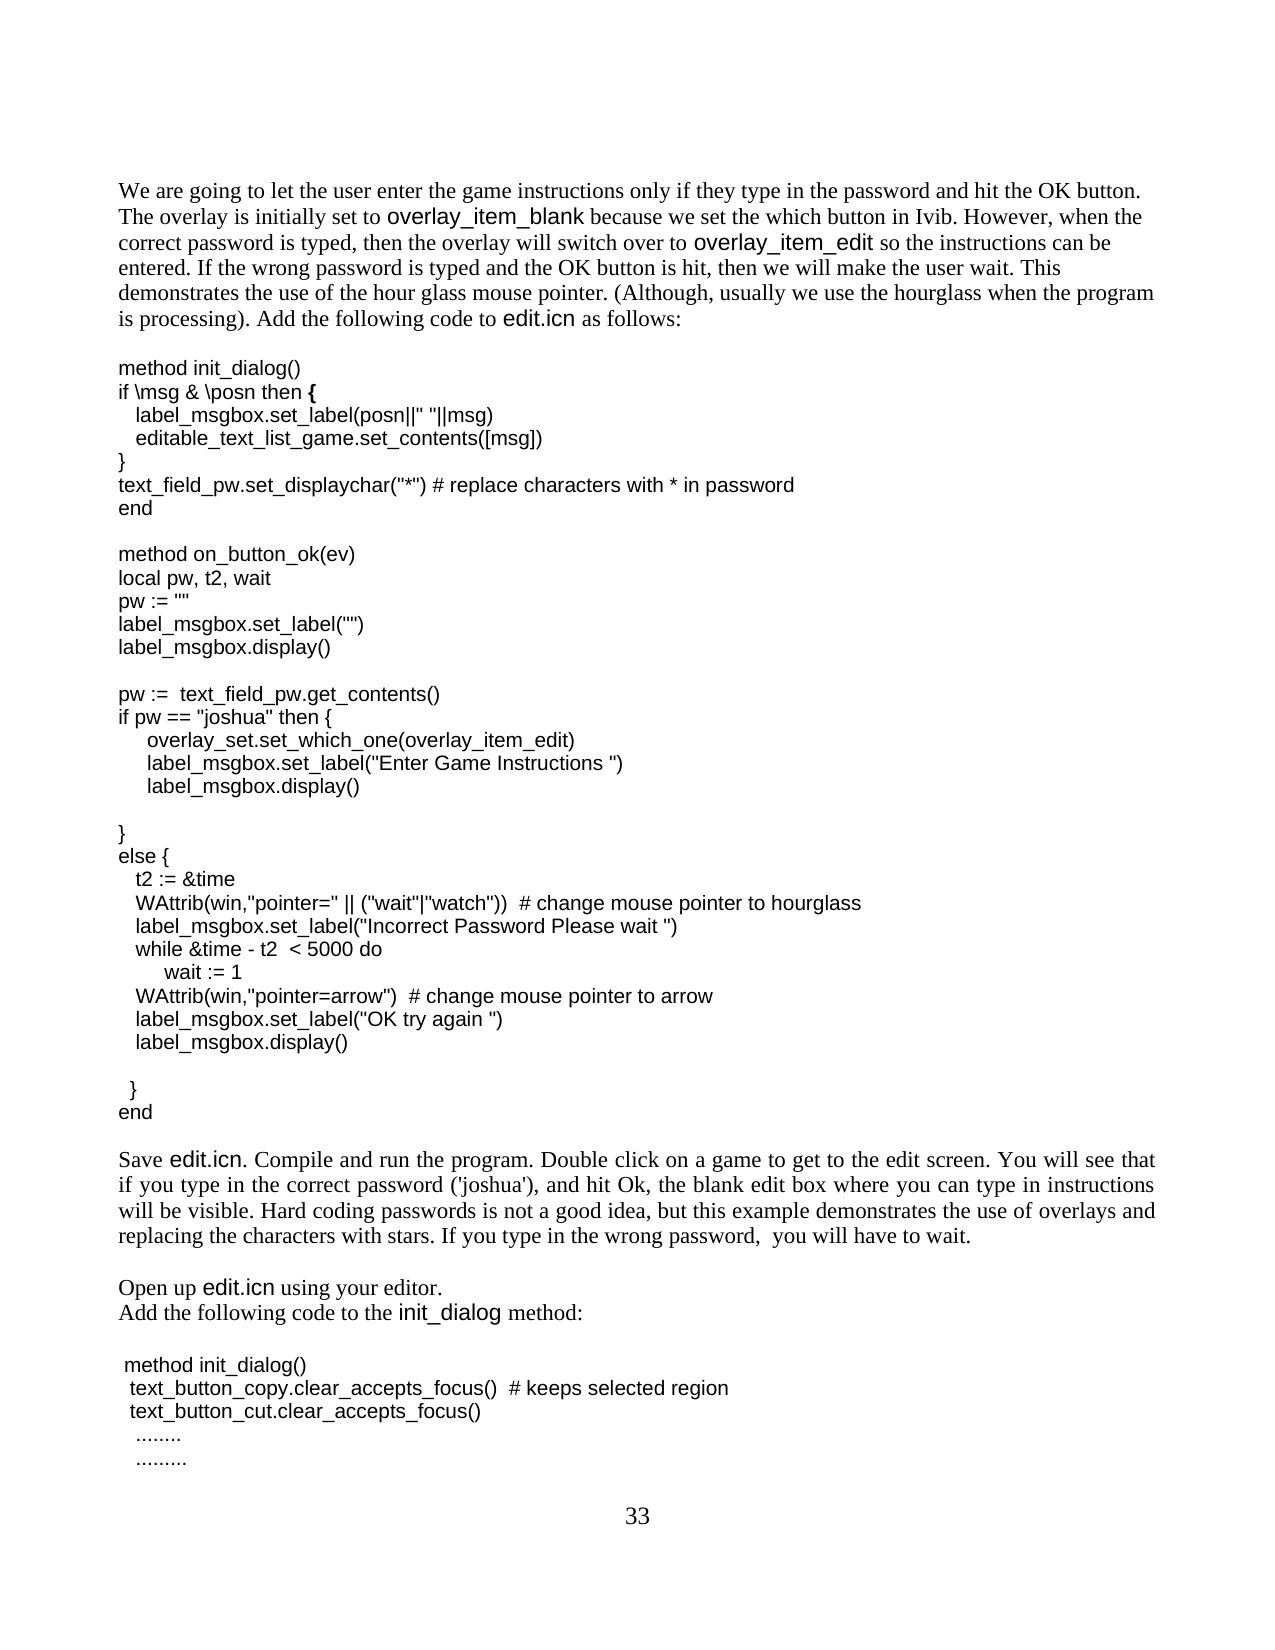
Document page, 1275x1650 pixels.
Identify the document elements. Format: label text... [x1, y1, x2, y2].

text Save edit.icn. Compile and run the program. Double click on a game to get to the edit screen. You will see that if you type in the correct password ('joshua'), and hit Ok, the blank edit box where you can type in instructions will be visible. Hard coding passwords is not a good idea, but this example demonstrates the use of overlays and replacing the characters with stars. If you type in the wrong password, you will have to wait. [118, 1147, 1157, 1249]
text ........ [118, 1423, 1157, 1446]
text ......... [118, 1446, 1157, 1469]
text label_msgbox.display() [118, 1031, 1157, 1054]
text method on_button_ok(ev) [118, 543, 1157, 566]
text } [118, 822, 1157, 845]
text label_msgbox.display() [118, 636, 1157, 659]
text local pw, t2, wait [118, 566, 1157, 589]
text } [118, 450, 1157, 473]
text pw := text_field_pw.get_contents() [118, 682, 1157, 705]
text text_button_cut.clear_accepts_focus() [118, 1400, 1157, 1423]
text t2 := &time [118, 868, 1157, 891]
text label_msgbox.set_label(posn||" "||msg) [118, 403, 1157, 427]
text end [118, 496, 1157, 519]
text label_msgbox.set_label("OK try again ") [118, 1007, 1157, 1031]
text method init_dialog() [118, 357, 1157, 380]
text label_msgbox.set_label("Incorrect Password Please wait ") [118, 914, 1157, 938]
text while &time - t2 < 5000 do [118, 938, 1157, 961]
text end [118, 1100, 1157, 1123]
text text_field_pw.set_displaychar("*") # replace characters with * in password [118, 473, 1157, 496]
text editable_text_list_game.set_contents([msg]) [118, 427, 1157, 450]
text } [118, 1077, 1157, 1100]
text else { [118, 845, 1157, 868]
text method init_dialog() [118, 1353, 1157, 1377]
text Add the following code to the init_dialog method: [118, 1300, 1157, 1326]
text label_msgbox.set_label("") [118, 612, 1157, 636]
text Open up edit.icn using your editor. [118, 1274, 1157, 1300]
text if \msg & \posn then { [118, 380, 1157, 403]
text wait := 1 [118, 961, 1157, 984]
text text_button_copy.clear_accepts_focus() # keeps selected region [118, 1377, 1157, 1400]
text WAttrib(win,"pointer=" || ("wait"|"watch")) # change mouse pointer to hourglass [118, 891, 1157, 914]
text label_msgbox.set_label("Enter Game Instructions ") [118, 752, 1157, 775]
text if pw == "joshua" then { [118, 705, 1157, 729]
text overlay_set.set_which_one(overlay_item_edit) [118, 729, 1157, 752]
text We are going to let the user enter the game instructions only if they type in the password and hit the OK button. The overlay is initially set to overlay_item_blank because we set the which button in Ivib. However, when the correct password is typed, then the overlay will switch over to overlay_item_edit so the instructions can be entered. If the wrong password is typed and the OK button is hit, then we will make the user wait. This demonstrates the use of the hour glass mouse pointer. (Although, usually we use the hourglass when the program is processing). Add the following code to edit.icn as follows: [118, 178, 1157, 332]
text WAttrib(win,"pointer=arrow") # change mouse pointer to arrow [118, 984, 1157, 1007]
text label_msgbox.display() [118, 775, 1157, 798]
text pw := "" [118, 589, 1157, 612]
